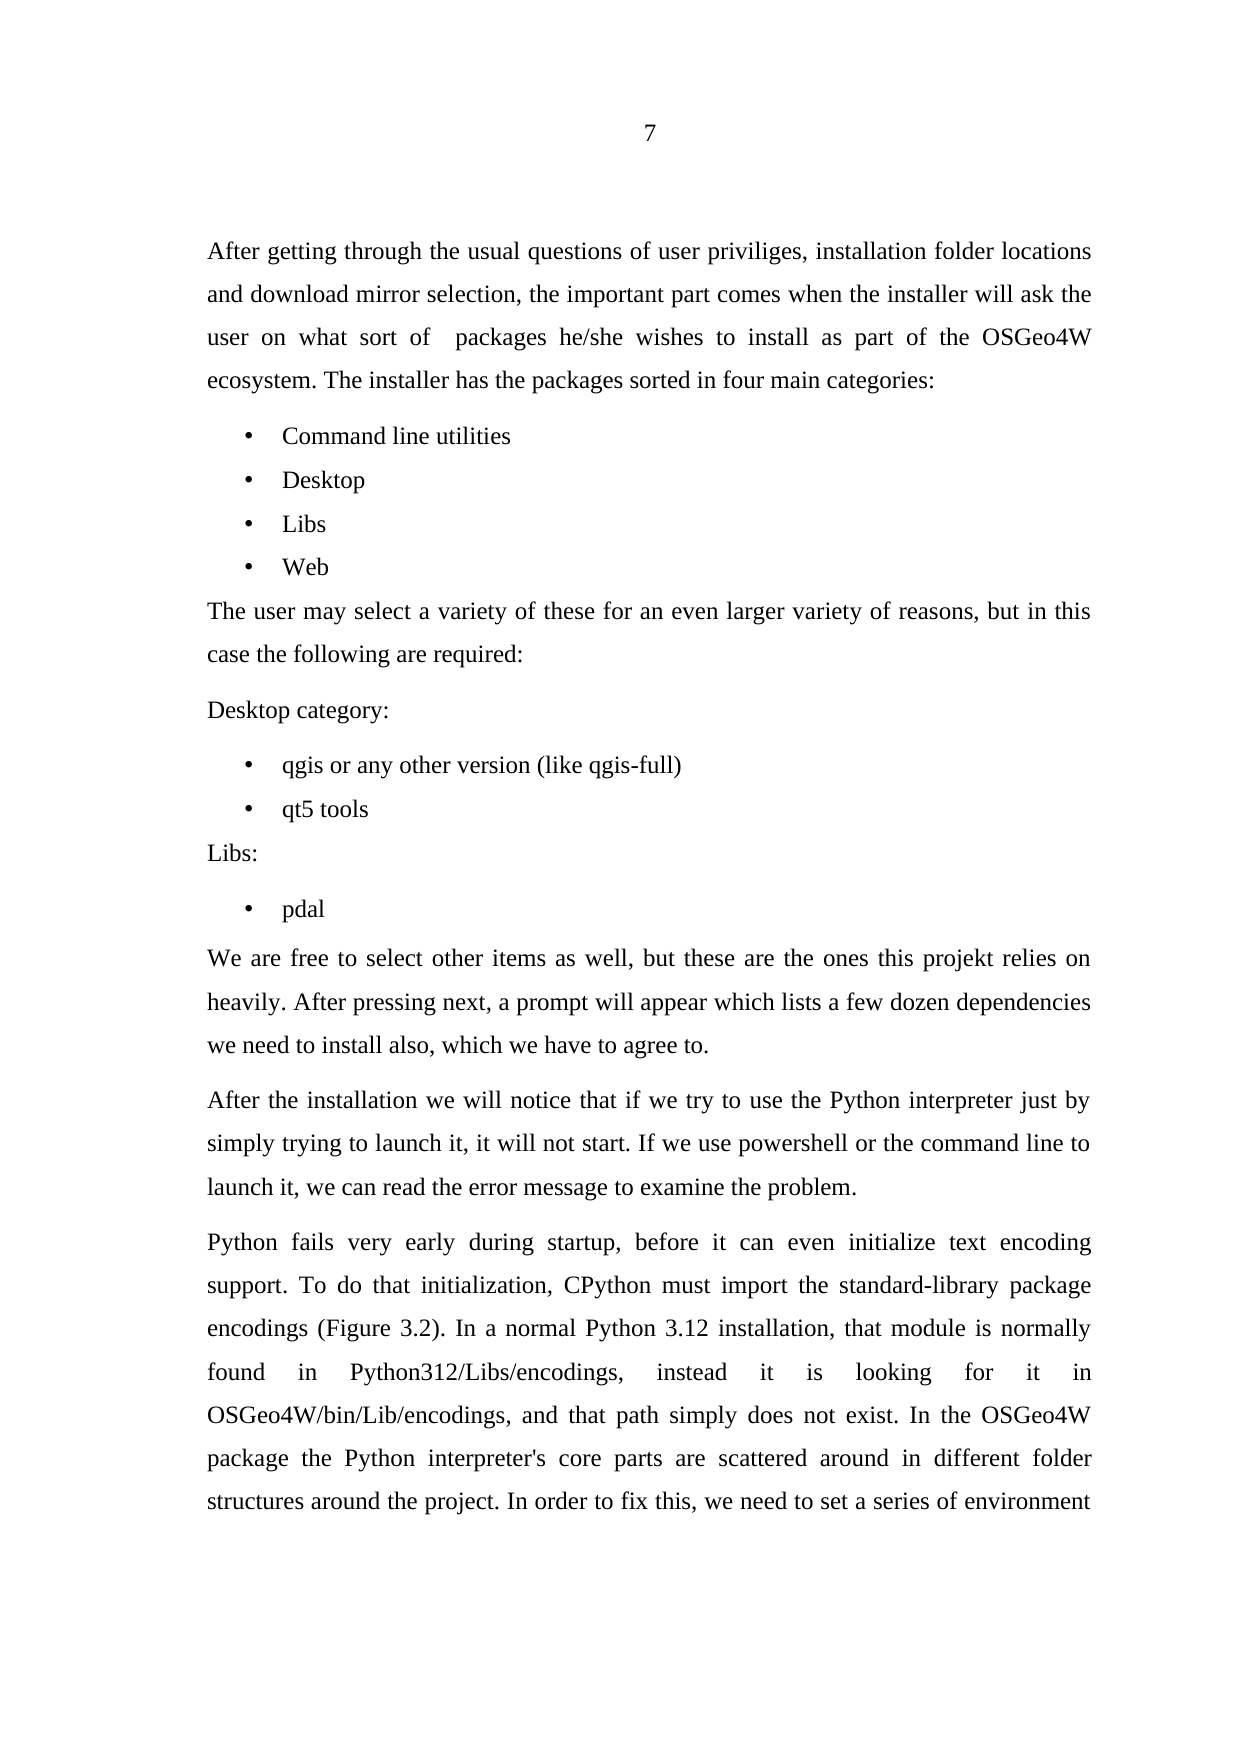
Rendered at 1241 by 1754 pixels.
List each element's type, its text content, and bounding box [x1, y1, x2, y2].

list Desktop [244, 465, 1092, 494]
list Command line utilities [244, 421, 1092, 450]
text Libs: [207, 838, 1092, 867]
text The user may select a variety of these for an even larger variety of reasons, but in this case the following are required: [207, 596, 1092, 668]
text Desktop category: [207, 695, 1092, 724]
list Libs [244, 509, 1092, 537]
text After the installation we will notice that if we try to use the Python interpreter just by simply trying to launch it, it will not start. If we use powershell or the command line to launch it, we can read the error message to examine the problem. [207, 1085, 1092, 1200]
list qt5 tools [244, 794, 1092, 823]
list pdal [244, 894, 1092, 922]
text We are free to select other items as well, but these are the ones this projekt relies on heavily. After pressing next, a prompt will appear which lists a few dozen dependencies we need to install also, which we have to agree to. [207, 943, 1092, 1058]
text Python fails very early during startup, before it can even initialize text encoding support. To do that initialization, CPython must import the standard-library package encodings (Figure 3.2). In a normal Python 3.12 installation, that module is normally found in Python312/Libs/encodings, instead it is looking for it in OSGeo4W/bin/Lib/encodings, and that path simply does not exist. In the OSGeo4W package the Python interpreter's core parts are scattered around in different folder structures around the project. In order to fix this, we need to set a series of environment [207, 1227, 1092, 1515]
list Web [244, 552, 1092, 581]
list qgis or any other version (like qgis-full) [244, 751, 1092, 779]
text After getting through the usual questions of user priviliges, installation folder locations and download mirror selection, the important part comes when the installer will ask the user on what sort of packages he/she wishes to install as part of the OSGeo4W ecosystem. The installer has the packages sorted in four main categories: [207, 236, 1092, 394]
